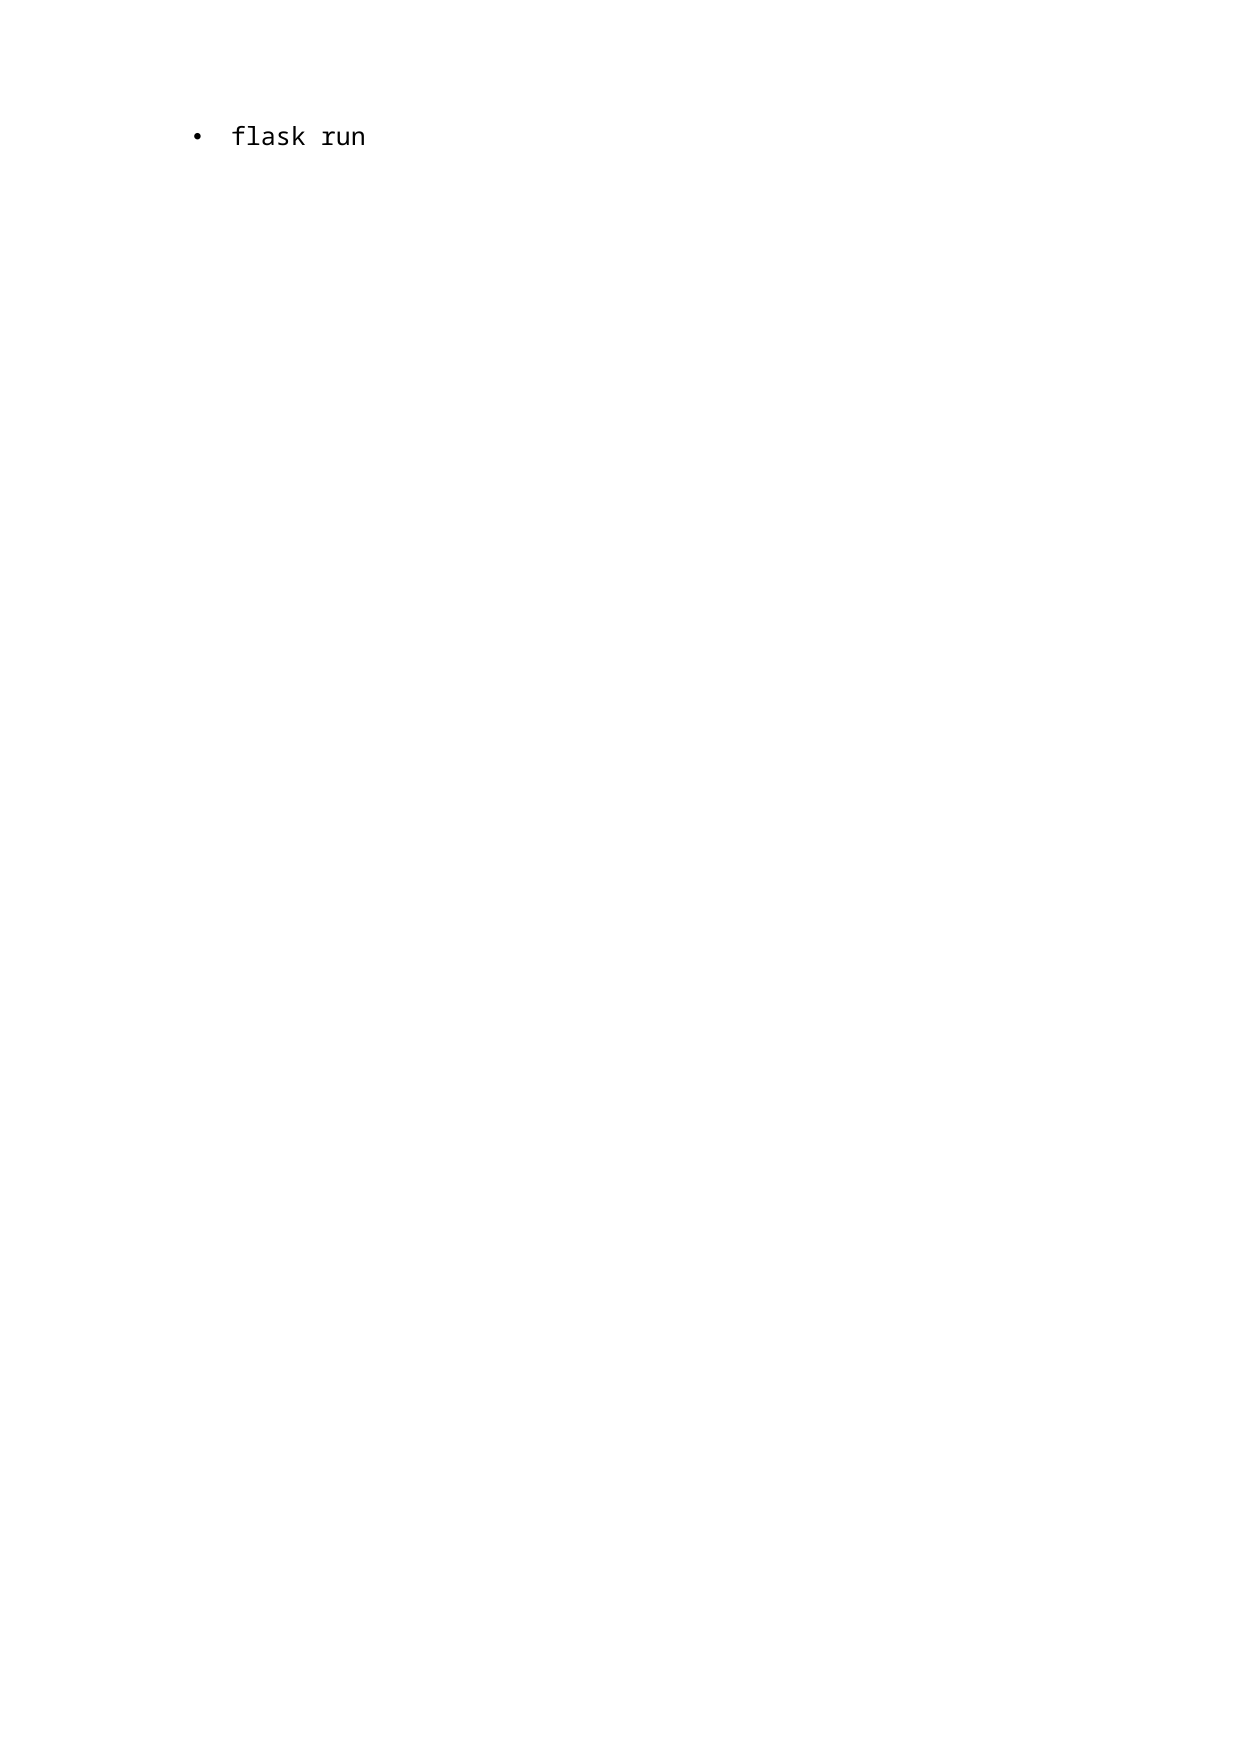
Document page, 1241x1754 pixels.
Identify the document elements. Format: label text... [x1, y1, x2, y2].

list flask run [193, 118, 1122, 152]
